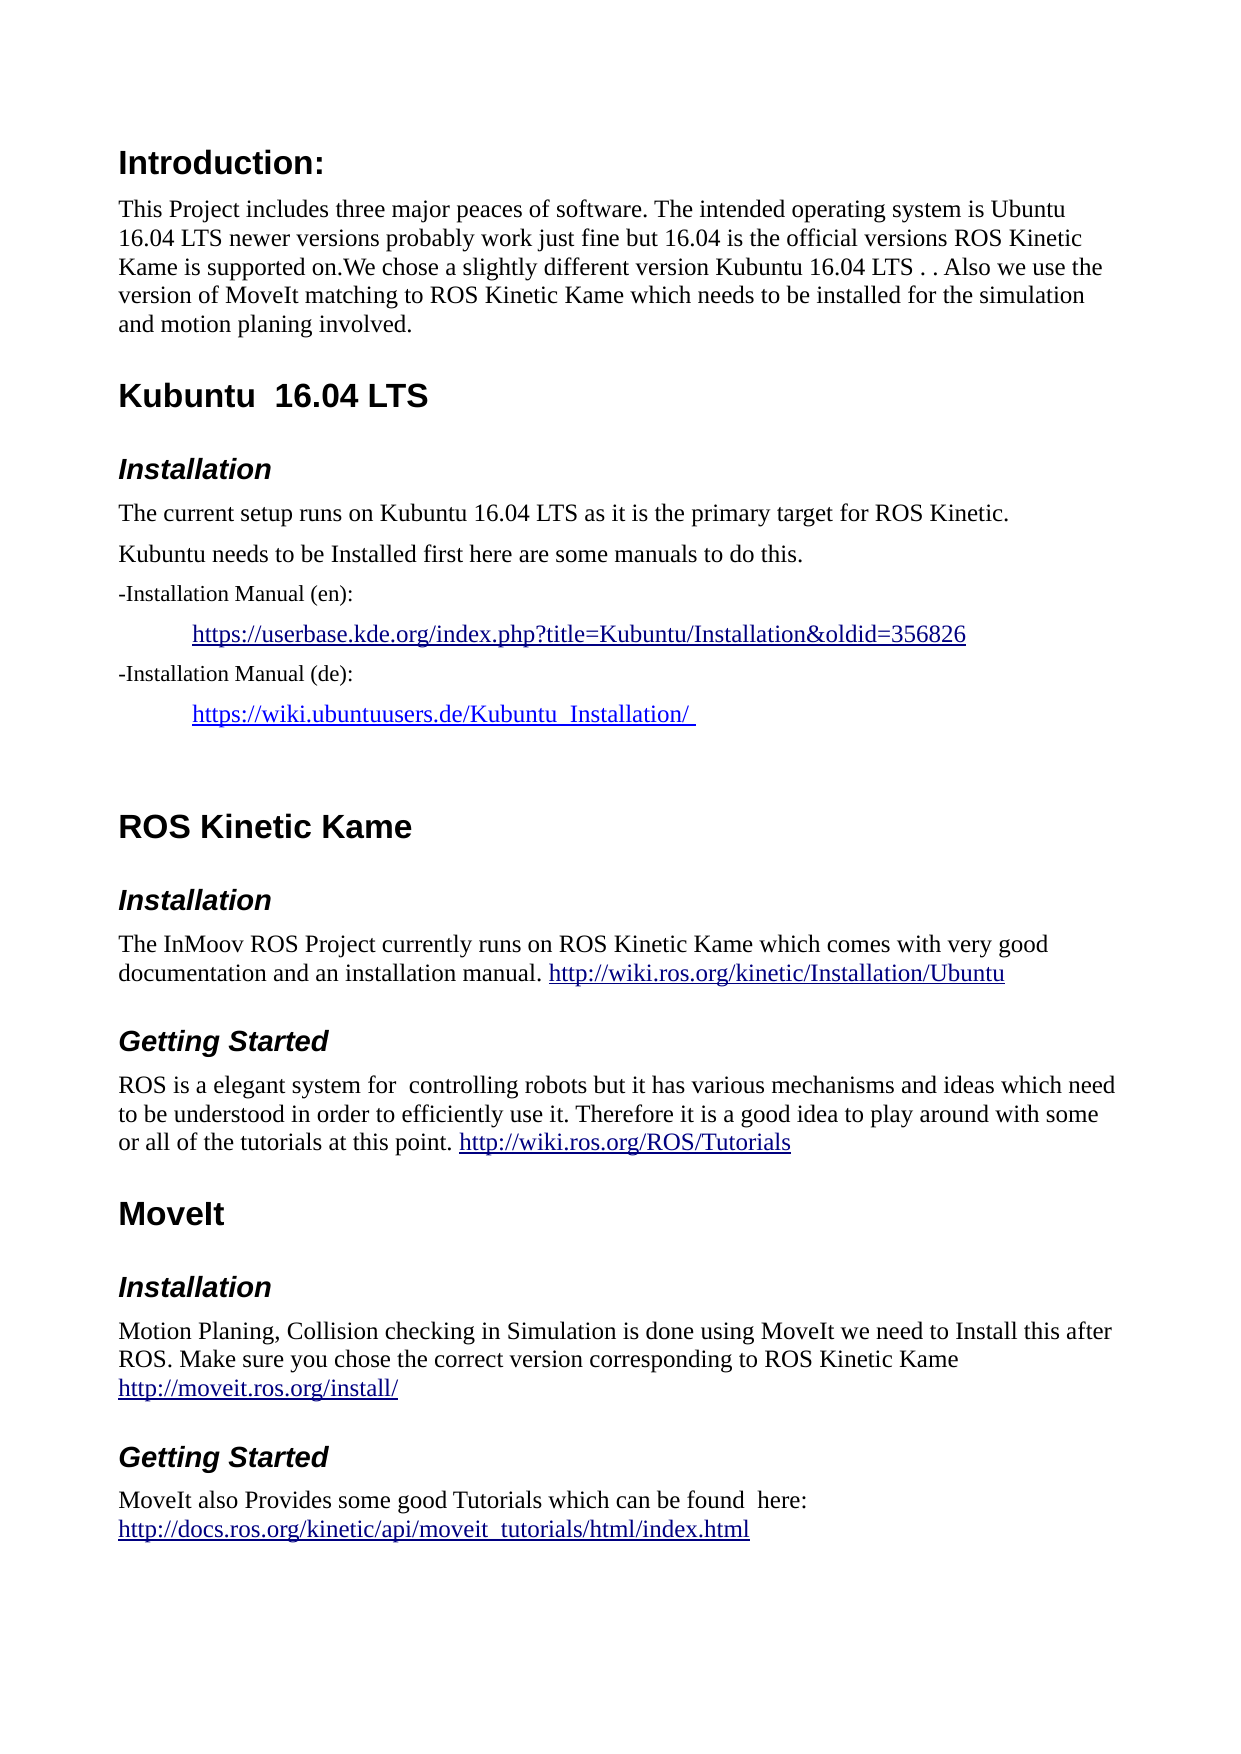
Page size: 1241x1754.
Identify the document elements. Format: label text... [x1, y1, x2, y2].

text The current setup runs on Kubuntu 16.04 LTS as it is the primary target for ROS Kinetic. [118, 498, 1122, 526]
subtitle Introduction: [118, 143, 1122, 182]
text -Installation Manual (en): [118, 580, 1122, 607]
text This Project includes three major peaces of software. The intended operating system is Ubuntu 16.04 LTS newer versions probably work just fine but 16.04 is the official versions ROS Kinetic Kame is supported on.We chose a slightly different version Kubuntu 16.04 LTS . . Also we use the version of MoveIt matching to ROS Kinetic Kame which needs to be installed for the simulation and motion planing involved. [118, 194, 1122, 338]
subtitle Installation [118, 1270, 1122, 1303]
text Motion Planing, Collision checking in Simulation is done using MoveIt we need to Install this after ROS. Make sure you chose the correct version corresponding to ROS Kinetic Kame http://moveit.ros.org/install/ [118, 1316, 1122, 1402]
text -Installation Manual (de): [118, 660, 1122, 687]
subtitle Getting Started [118, 1439, 1122, 1473]
subtitle Installation [118, 883, 1122, 916]
text MoveIt also Provides some good Tutorials which can be found here: http://docs.ros.org/kinetic/api/moveit_tutorials/html/index.html [118, 1486, 1122, 1543]
subtitle Installation [118, 452, 1122, 485]
subtitle Kubuntu 16.04 LTS [118, 376, 1122, 414]
text ROS is a elegant system for controlling robots but it has various mechanisms and ideas which need to be understood in order to efficiently use it. Therefore it is a good idea to play around with some or all of the tutorials at this point. http://wiki.ros.org/ROS/Tutorials [118, 1070, 1122, 1156]
text Kubuntu needs to be Installed first here are some manuals to do this. [118, 539, 1122, 568]
subtitle ROS Kinetic Kame [118, 807, 1122, 845]
subtitle Getting Started [118, 1024, 1122, 1057]
text The InMoov ROS Project currently runs on ROS Kinetic Kame which comes with very good documentation and an installation manual. http://wiki.ros.org/kinetic/Installation/Ubuntu [118, 929, 1122, 986]
subtitle MoveIt [118, 1194, 1122, 1232]
text https://wiki.ubuntuusers.de/Kubuntu_Installation/ [118, 699, 1122, 728]
text https://userbase.kde.org/index.php?title=Kubuntu/Installation&oldid=356826 [118, 619, 1122, 648]
